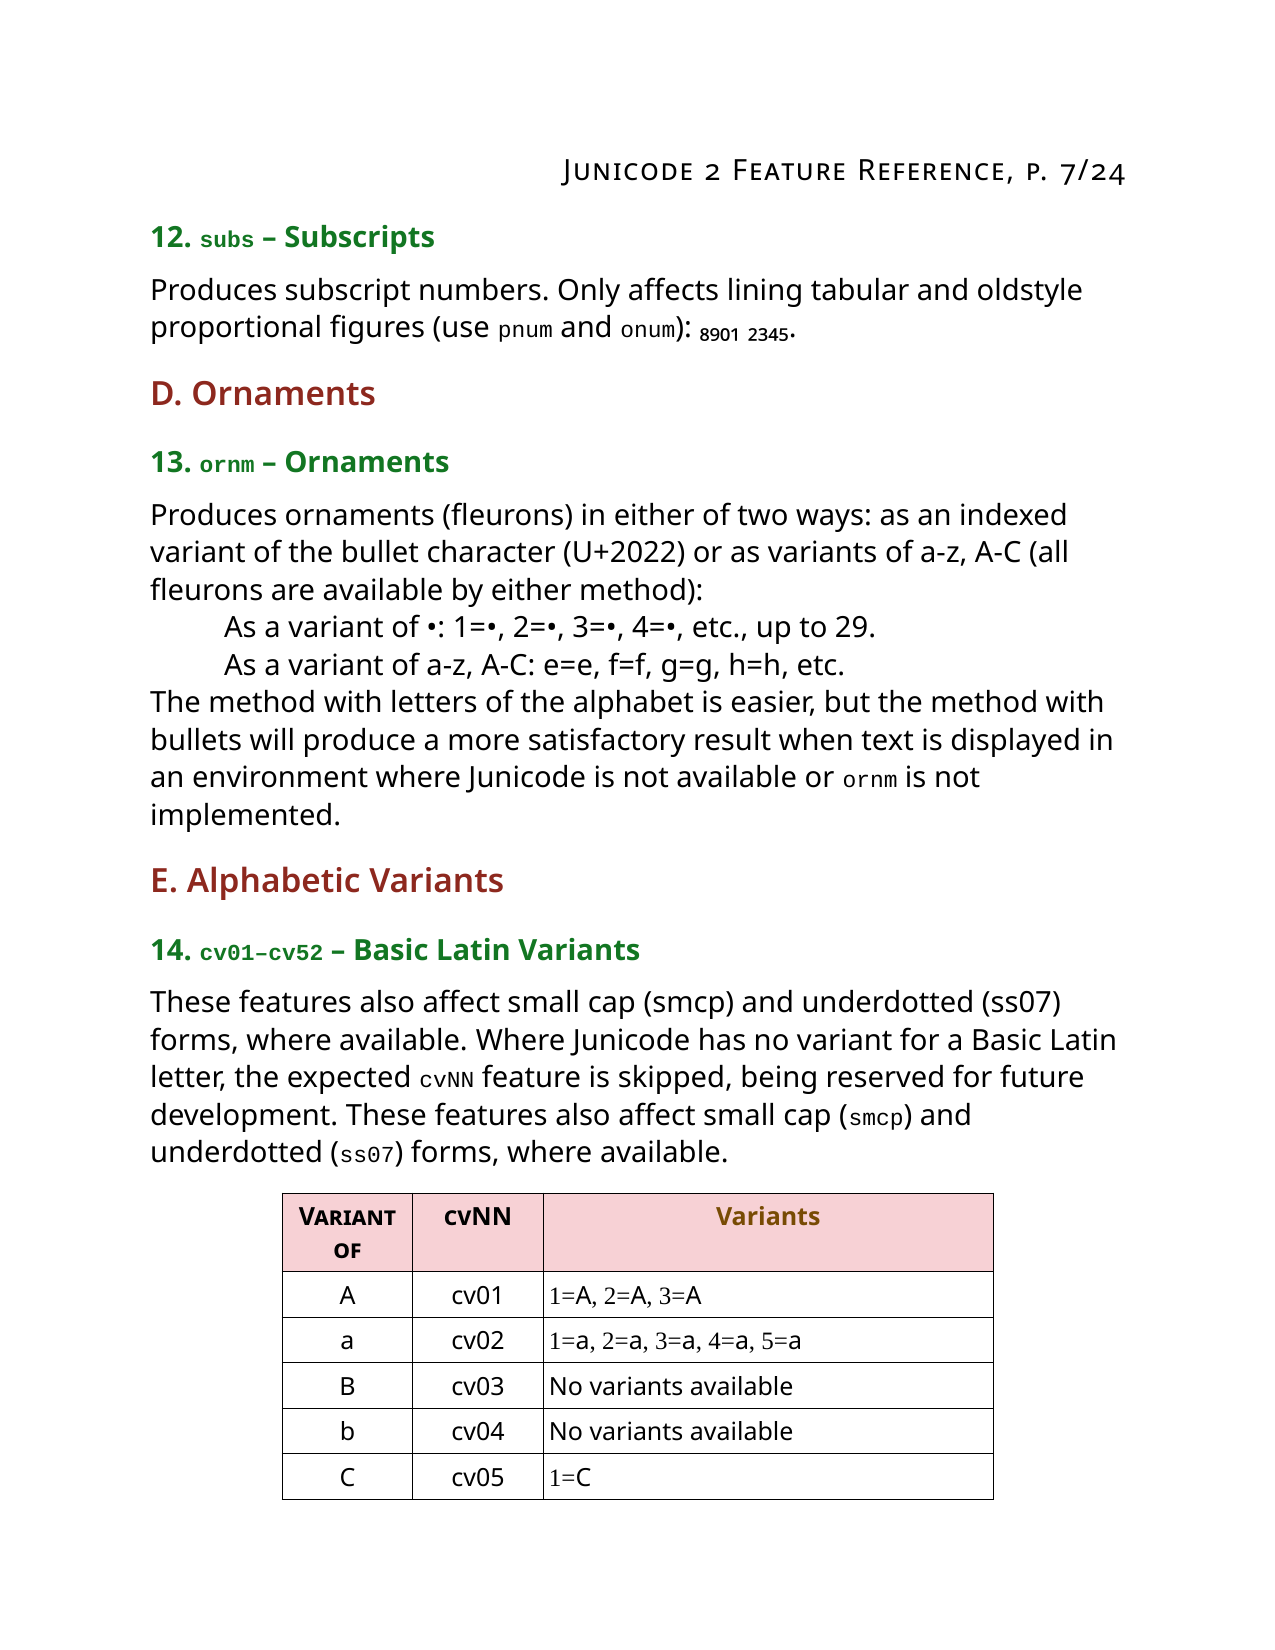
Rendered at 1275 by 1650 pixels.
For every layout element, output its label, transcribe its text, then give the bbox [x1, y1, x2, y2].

text As a variant of •: 1=•, 2=•, 3=•, 4=•, etc., up to 29. [224, 607, 1125, 645]
subtitle E. Alphabetic Variants [150, 862, 1125, 900]
subtitle 14. cv01–cv52 – Basic Latin Variants [150, 930, 1125, 967]
table_cell A [283, 1272, 412, 1317]
table_cell cv03 [413, 1363, 543, 1408]
text These features also affect small cap (smcp) and underdotted (ss07) forms, where available. Where Junicode has no variant for a Basic Latin letter, the expected cvNN feature is skipped, being reserved for future development. These features also affect small cap (smcp) and underdotted (ss07) forms, where available. [150, 982, 1125, 1170]
subtitle 13. ornm – Ornaments [150, 442, 1125, 480]
table_header Variant of [283, 1194, 412, 1271]
table_cell 1=A, 2=A, 3=A [544, 1272, 993, 1317]
subtitle 12. subs – Subscripts [150, 217, 1125, 255]
table_cell No variants available [544, 1409, 993, 1453]
table_cell cv04 [413, 1409, 543, 1453]
table_cell b [283, 1409, 412, 1453]
table_cell cv02 [413, 1318, 543, 1362]
table_cell cv01 [413, 1272, 543, 1317]
text As a variant of a-z, A-C: e=e, f=f, g=g, h=h, etc. [224, 645, 1125, 682]
table_cell cv05 [413, 1454, 543, 1499]
table_header Variants [544, 1194, 993, 1271]
table_cell C [283, 1454, 412, 1499]
table_cell B [283, 1363, 412, 1408]
table_cell 1=C [544, 1454, 993, 1499]
text Produces subscript numbers. Only affects lining tabular and oldstyle proportional figures (use pnum and onum): 8901 2345. [150, 270, 1125, 345]
table_cell a [283, 1318, 412, 1362]
text Produces ornaments (fleurons) in either of two ways: as an indexed variant of the bullet character (U+2022) or as variants of a-z, A-C (all fleurons are available by either method): [150, 495, 1125, 607]
table_cell 1=a, 2=a, 3=a, 4=a, 5=a [544, 1318, 993, 1362]
table_cell No variants available [544, 1363, 993, 1408]
table_header cvNN [413, 1194, 543, 1271]
subtitle D. Ornaments [150, 375, 1125, 412]
text The method with letters of the alphabet is easier, but the method with bullets will produce a more satisfactory result when text is displayed in an environment where Junicode is not available or ornm is not implemented. [150, 682, 1125, 832]
